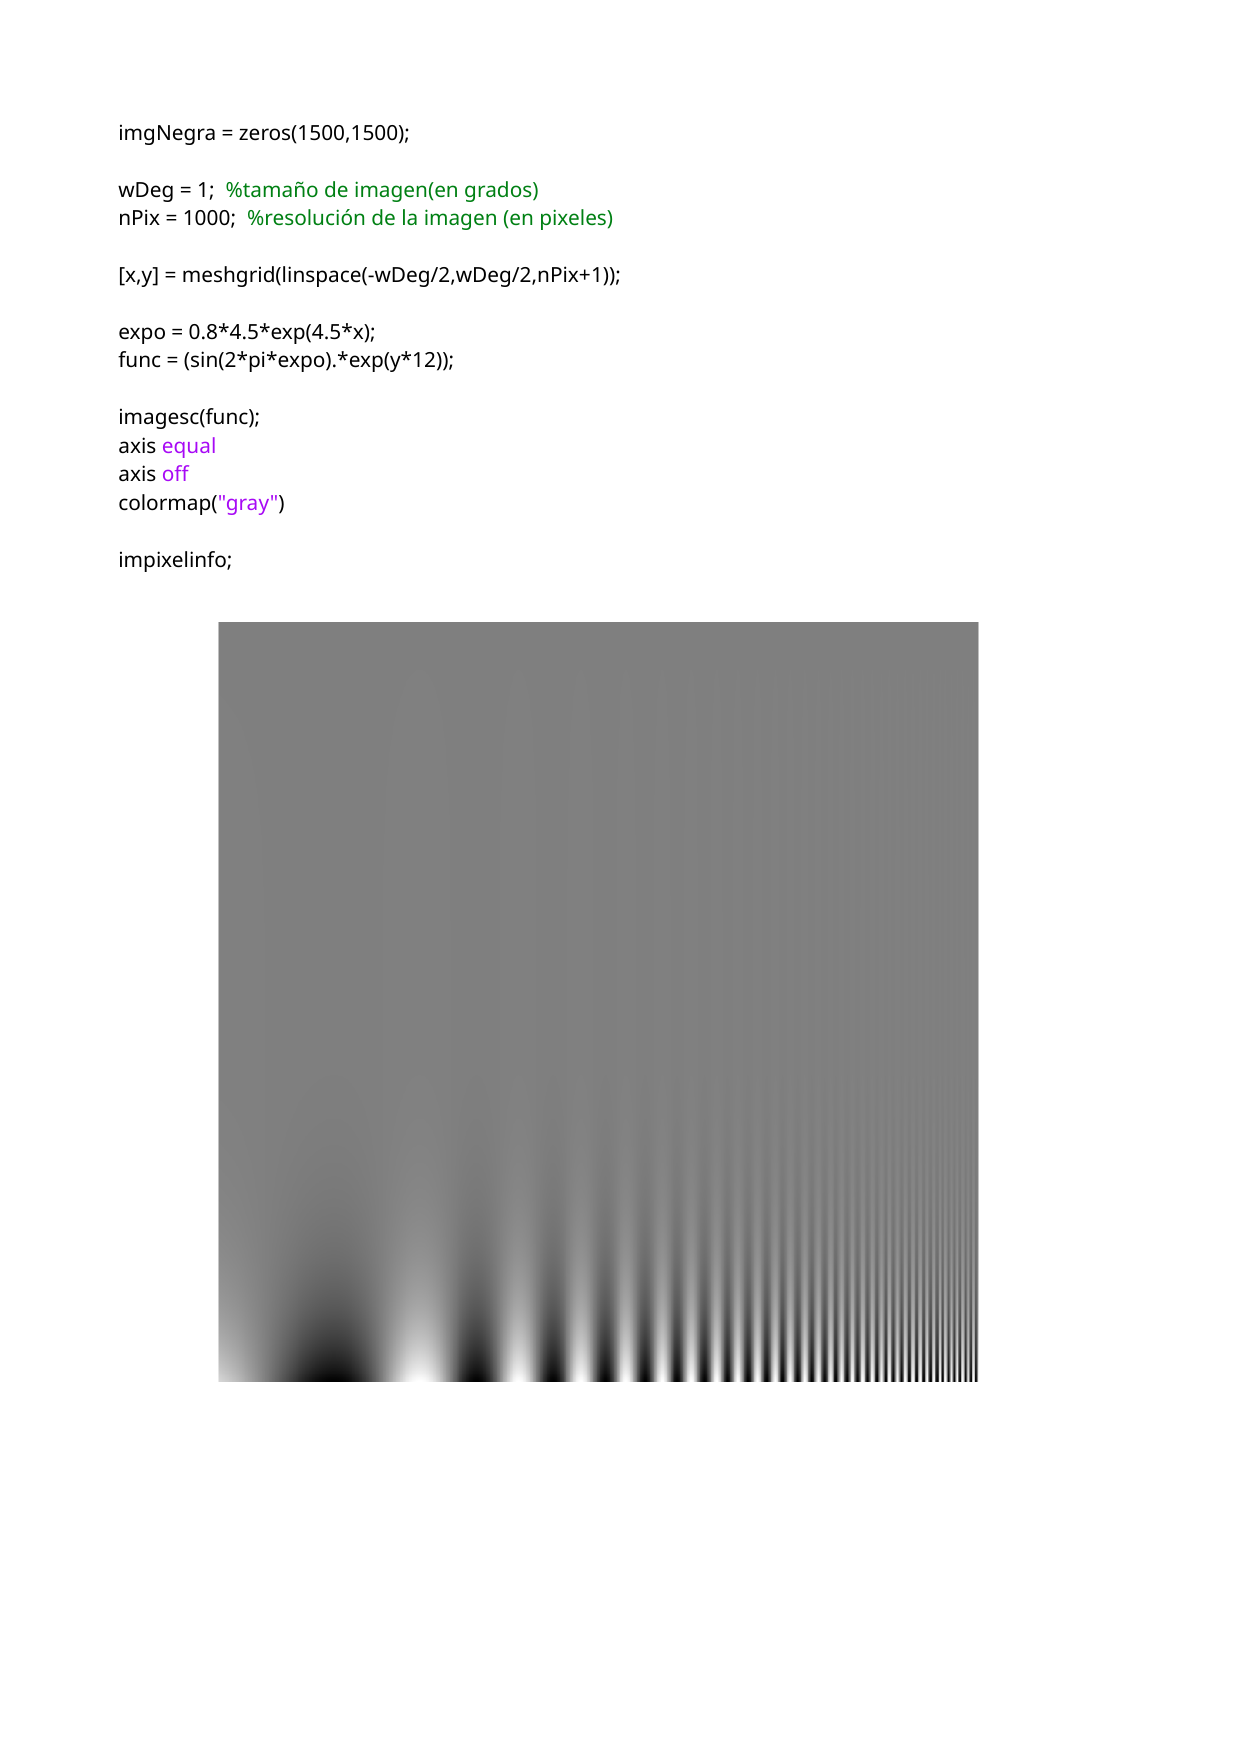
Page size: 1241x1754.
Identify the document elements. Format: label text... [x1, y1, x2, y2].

text expo = 0.8*4.5*exp(4.5*x); [118, 317, 1122, 346]
text imgNegra = zeros(1500,1500); [118, 118, 1122, 147]
text impixelinfo; [118, 545, 1122, 573]
picture [178, 598, 1012, 1413]
text [x,y] = meshgrid(linspace(-wDeg/2,wDeg/2,nPix+1)); [118, 260, 1122, 289]
text axis off [118, 459, 1122, 488]
text axis equal [118, 431, 1122, 459]
text imagesc(func); [118, 402, 1122, 431]
text colormap("gray") [118, 488, 1122, 516]
text nPix = 1000; %resolución de la imagen (en pixeles) [118, 203, 1122, 232]
text wDeg = 1; %tamaño de imagen(en grados) [118, 175, 1122, 203]
text func = (sin(2*pi*expo).*exp(y*12)); [118, 346, 1122, 374]
